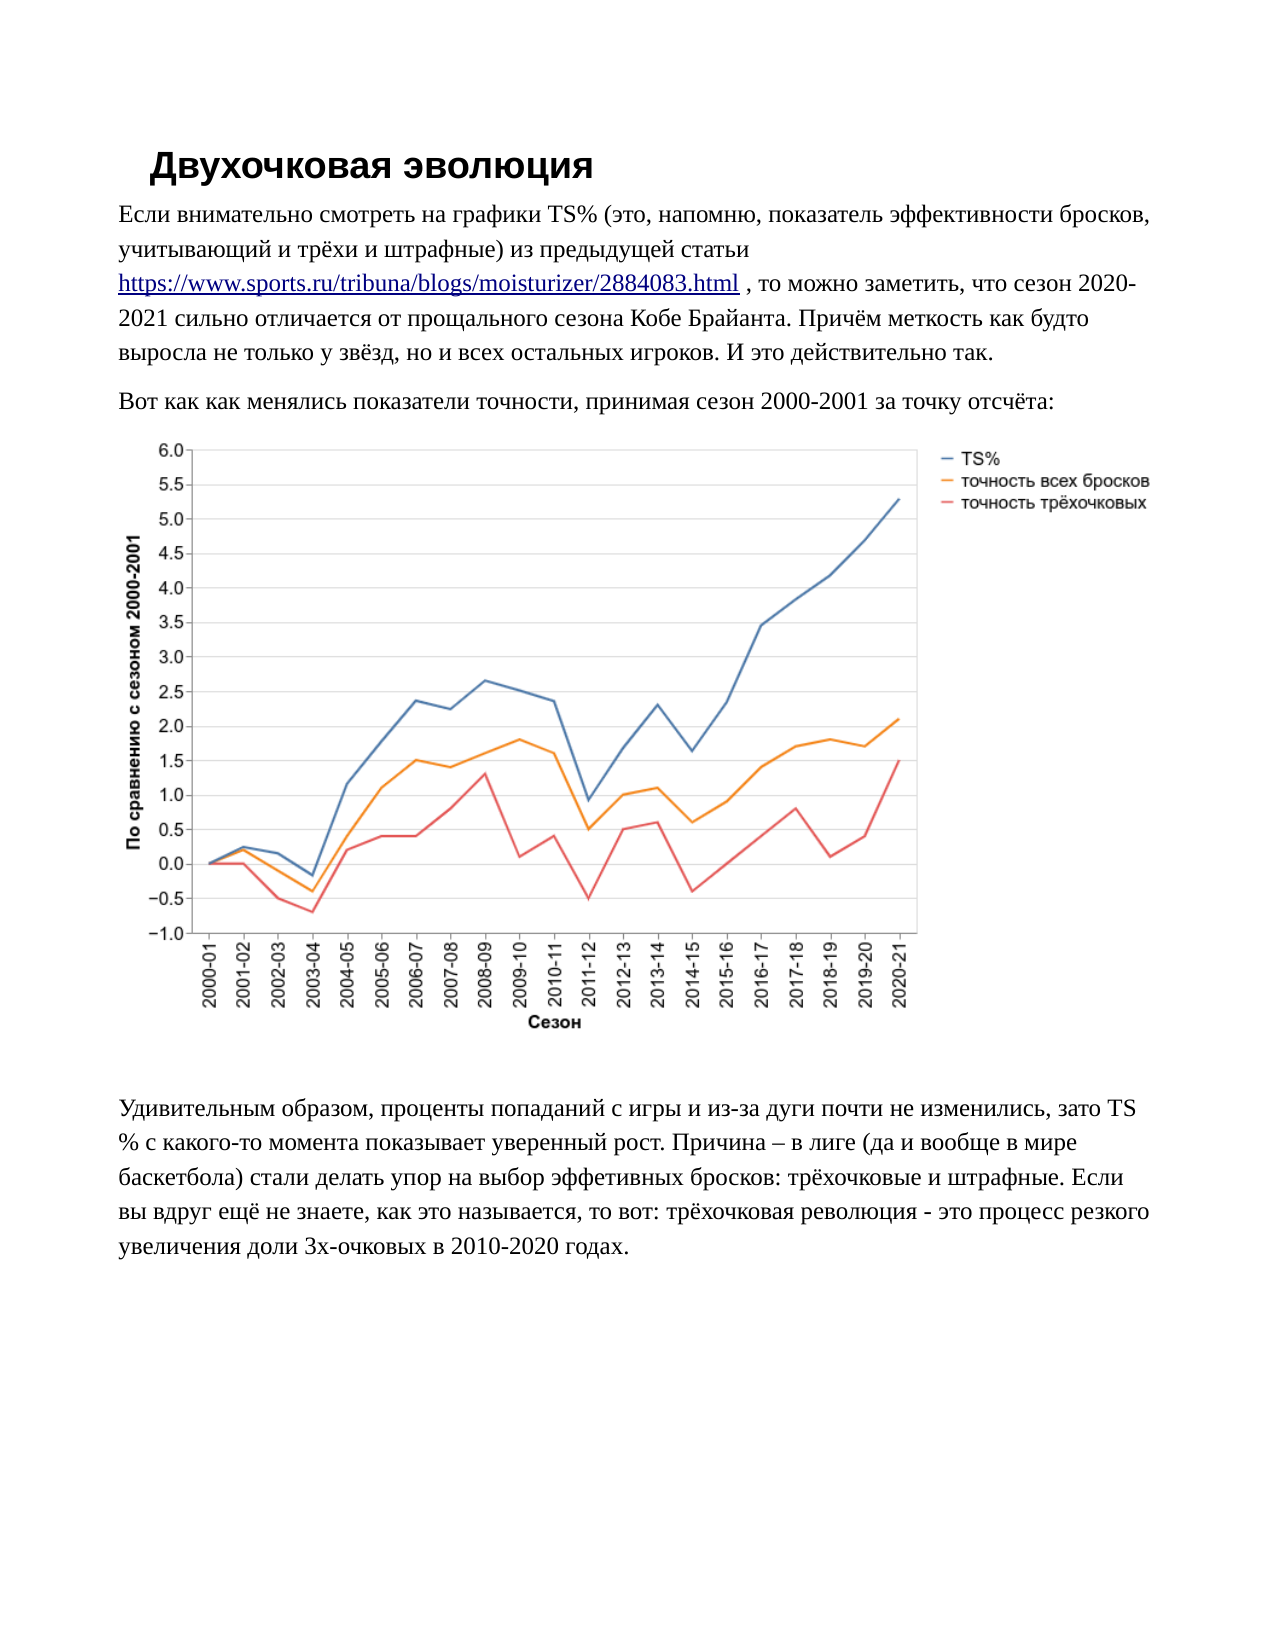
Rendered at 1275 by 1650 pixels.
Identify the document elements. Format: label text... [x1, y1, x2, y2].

text Вот как как менялись показатели точности, принимая сезон 2000-2001 за точку отсчёта: [118, 386, 1157, 415]
subtitle Двухочковая эволюция [118, 143, 1157, 187]
text Если внимательно смотреть на графики TS% (это, напомню, показатель эффективности бросков, учитывающий и трёхи и штрафные) из предыдущей статьи https://www.sports.ru/tribuna/blogs/moisturizer/2884083.html , то можно заметить, что сезон 2020-2021 сильно отличается от прощального сезона Кобе Брайанта. Причём меткость как будто выросла не только у звёзд, но и всех остальных игроков. И это действительно так. [118, 199, 1157, 366]
picture [118, 435, 1157, 1038]
text Удивительным образом, проценты попаданий с игры и из-за дуги почти не изменились, зато TS% c какого-то момента показывает уверенный рост. Причина – в лиге (да и вообще в мире баскетбола) стали делать упор на выбор эффетивных бросков: трёхочковые и штрафные. Если вы вдруг ещё не знаете, как это называется, то вот: трёхочковая революция - это процесс резкого увеличения доли 3х-очковых в 2010-2020 годах. [118, 1093, 1157, 1259]
